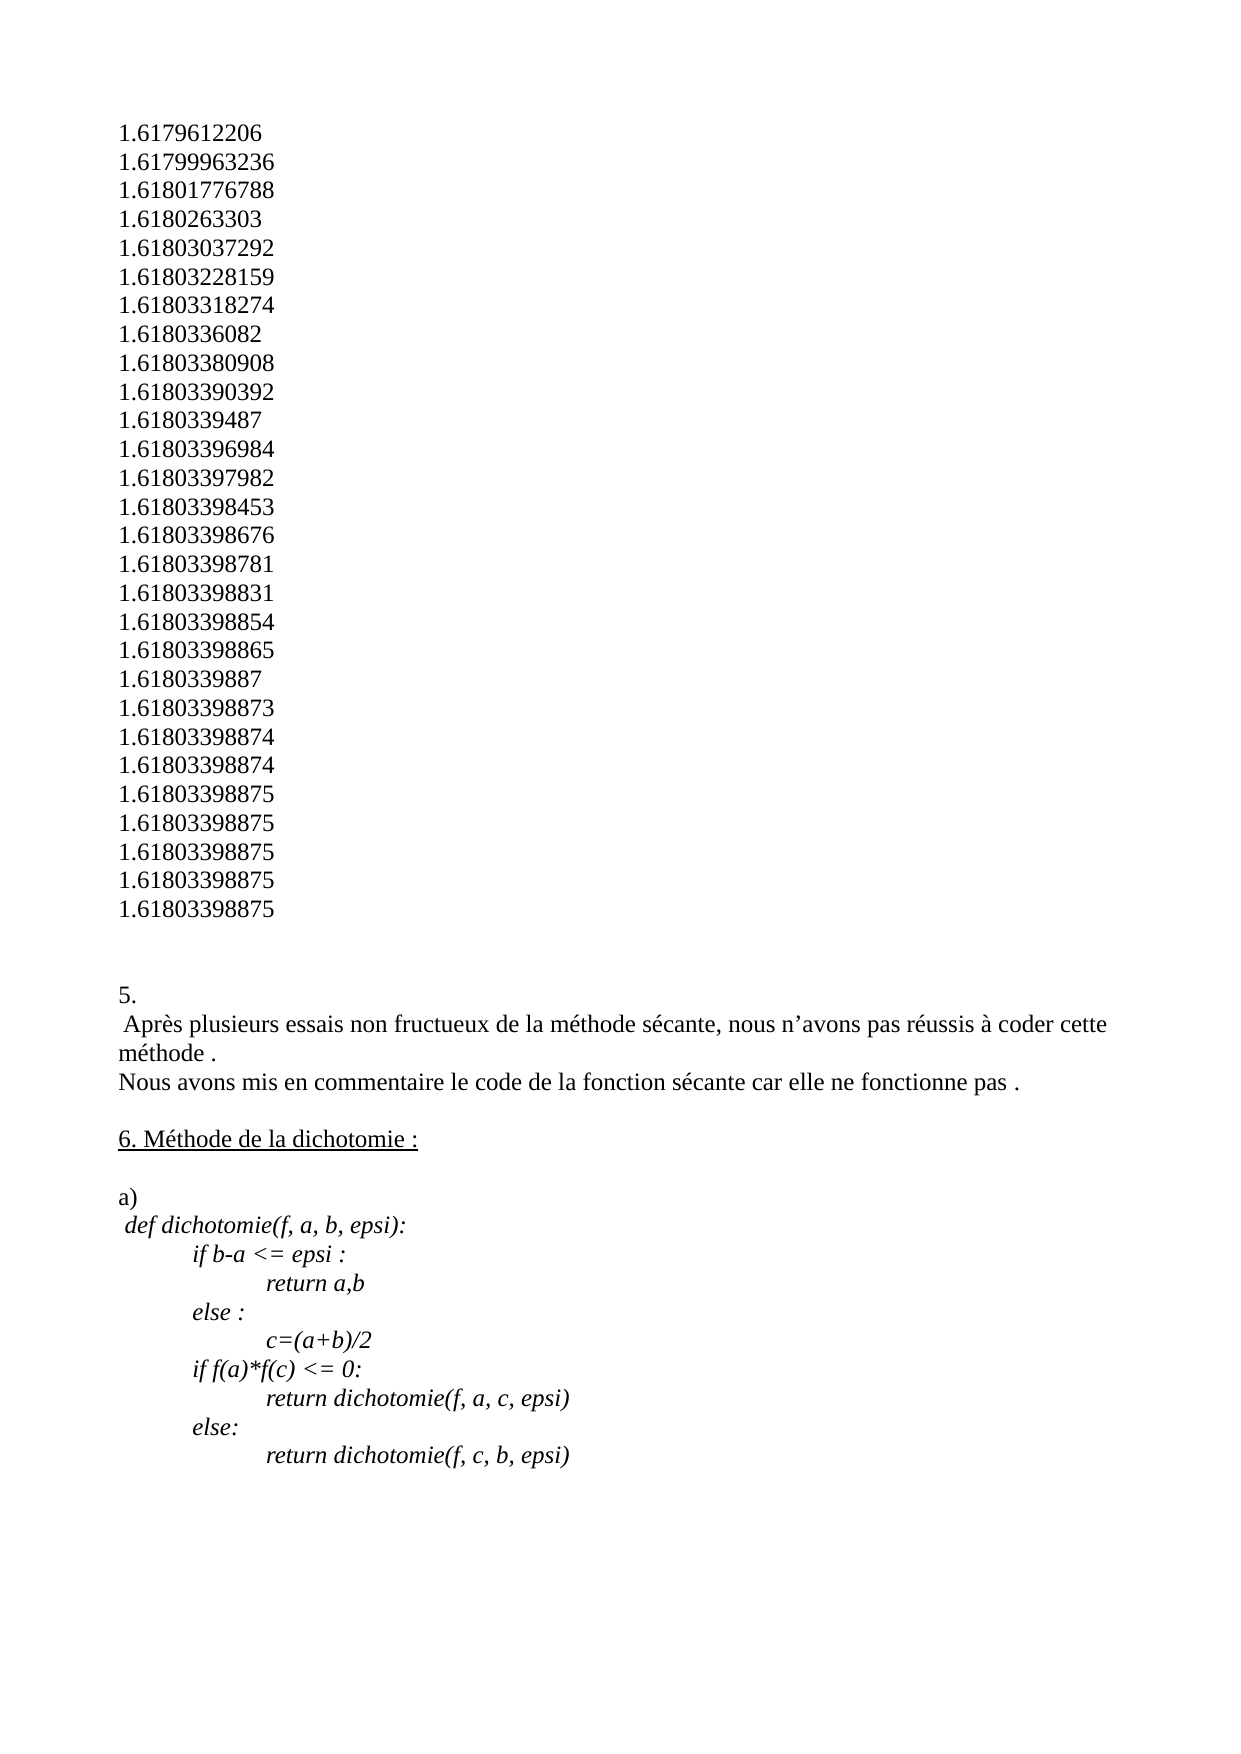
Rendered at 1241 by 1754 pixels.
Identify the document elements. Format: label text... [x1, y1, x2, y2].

text a) [118, 1182, 1122, 1211]
text 1.61803398865 [118, 636, 1122, 664]
text 1.6180336082 [118, 319, 1122, 348]
text 1.6180263303 [118, 204, 1122, 233]
text 1.61803318274 [118, 291, 1122, 319]
text return dichotomie(f, c, b, epsi) [118, 1441, 1122, 1469]
text c=(a+b)/2 [118, 1326, 1122, 1354]
text def dichotomie(f, a, b, epsi): [118, 1211, 1122, 1239]
text 1.61803397982 [118, 463, 1122, 492]
text 1.61803390392 [118, 377, 1122, 406]
text else: [118, 1412, 1122, 1441]
text 1.61801776788 [118, 176, 1122, 204]
text 1.61803398875 [118, 779, 1122, 808]
text 1.61803398781 [118, 549, 1122, 578]
text 1.61803398875 [118, 894, 1122, 923]
text 1.6180339887 [118, 664, 1122, 693]
text else : [118, 1297, 1122, 1326]
text 1.61803398453 [118, 492, 1122, 521]
text 1.61803398854 [118, 607, 1122, 636]
text 1.6179612206 [118, 118, 1122, 147]
text Après plusieurs essais non fructueux de la méthode sécante, nous n’avons pas réussis à coder cette méthode . [118, 1009, 1122, 1067]
text 1.61803396984 [118, 434, 1122, 463]
text 1.61803398874 [118, 751, 1122, 779]
text 1.61803398874 [118, 722, 1122, 751]
text if f(a)*f(c) <= 0: [118, 1354, 1122, 1383]
text 1.61803398875 [118, 866, 1122, 894]
text 5. [118, 981, 1122, 1009]
text 1.61803398875 [118, 808, 1122, 837]
text 1.61803037292 [118, 233, 1122, 262]
text 1.61803228159 [118, 262, 1122, 291]
text if b-a <= epsi : [118, 1239, 1122, 1268]
text 1.61803398831 [118, 578, 1122, 607]
text Nous avons mis en commentaire le code de la fonction sécante car elle ne fonctionne pas . [118, 1067, 1122, 1096]
text 6. Méthode de la dichotomie : [118, 1124, 1122, 1153]
text 1.6180339487 [118, 406, 1122, 434]
text return a,b [118, 1268, 1122, 1297]
text 1.61799963236 [118, 147, 1122, 176]
text return dichotomie(f, a, c, epsi) [118, 1383, 1122, 1412]
text 1.61803398676 [118, 521, 1122, 549]
text 1.61803380908 [118, 348, 1122, 377]
text 1.61803398875 [118, 837, 1122, 866]
text 1.61803398873 [118, 693, 1122, 722]
